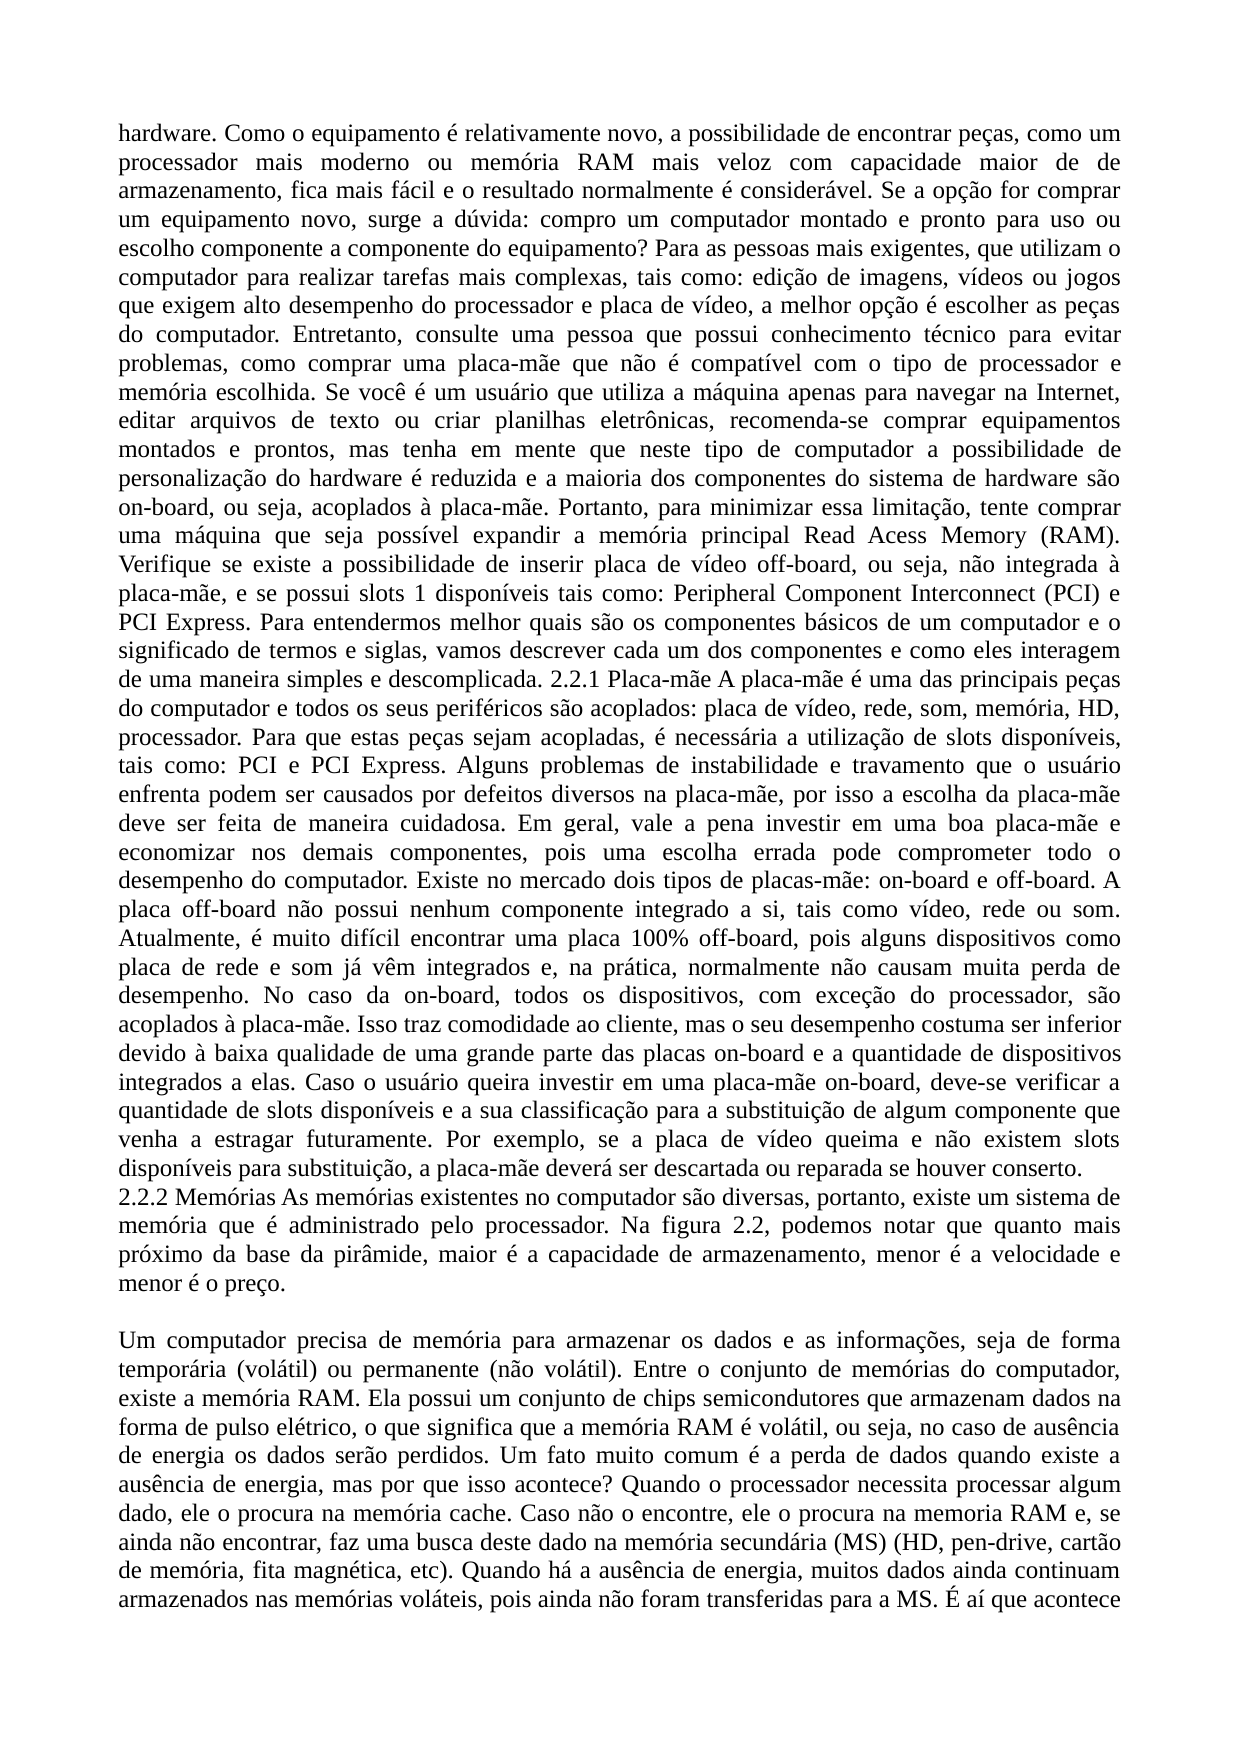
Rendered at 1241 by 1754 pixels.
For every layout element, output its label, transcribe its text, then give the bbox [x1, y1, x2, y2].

text hardware. Como o equipamento é relativamente novo, a possibilidade de encontrar peças, como um processador mais moderno ou memória RAM mais veloz com capacidade maior de de armazenamento, fica mais fácil e o resultado normalmente é considerável. Se a opção for comprar um equipamento novo, surge a dúvida: compro um computador montado e pronto para uso ou escolho componente a componente do equipamento? Para as pessoas mais exigentes, que utilizam o computador para realizar tarefas mais complexas, tais como: edição de imagens, vídeos ou jogos que exigem alto desempenho do processador e placa de vídeo, a melhor opção é escolher as peças do computador. Entretanto, consulte uma pessoa que possui conhecimento técnico para evitar problemas, como comprar uma placa-mãe que não é compatível com o tipo de processador e memória escolhida. Se você é um usuário que utiliza a máquina apenas para navegar na Internet, editar arquivos de texto ou criar planilhas eletrônicas, recomenda-se comprar equipamentos montados e prontos, mas tenha em mente que neste tipo de computador a possibilidade de personalização do hardware é reduzida e a maioria dos componentes do sistema de hardware são on-board, ou seja, acoplados à placa-mãe. Portanto, para minimizar essa limitação, tente comprar uma máquina que seja possível expandir a memória principal Read Acess Memory (RAM). Verifique se existe a possibilidade de inserir placa de vídeo off-board, ou seja, não integrada à placa-mãe, e se possui slots 1 disponíveis tais como: Peripheral Component Interconnect (PCI) e PCI Express. Para entendermos melhor quais são os componentes básicos de um computador e o significado de termos e siglas, vamos descrever cada um dos componentes e como eles interagem de uma maneira simples e descomplicada. 2.2.1 Placa-mãe A placa-mãe é uma das principais peças do computador e todos os seus periféricos são acoplados: placa de vídeo, rede, som, memória, HD, processador. Para que estas peças sejam acopladas, é necessária a utilização de slots disponíveis, tais como: PCI e PCI Express. Alguns problemas de instabilidade e travamento que o usuário enfrenta podem ser causados por defeitos diversos na placa-mãe, por isso a escolha da placa-mãe deve ser feita de maneira cuidadosa. Em geral, vale a pena investir em uma boa placa-mãe e economizar nos demais componentes, pois uma escolha errada pode comprometer todo o desempenho do computador. Existe no mercado dois tipos de placas-mãe: on-board e off-board. A placa off-board não possui nenhum componente integrado a si, tais como vídeo, rede ou som. Atualmente, é muito difícil encontrar uma placa 100% off-board, pois alguns dispositivos como placa de rede e som já vêm integrados e, na prática, normalmente não causam muita perda de desempenho. No caso da on-board, todos os dispositivos, com exceção do processador, são acoplados à placa-mãe. Isso traz comodidade ao cliente, mas o seu desempenho costuma ser inferior devido à baixa qualidade de uma grande parte das placas on-board e a quantidade de dispositivos integrados a elas. Caso o usuário queira investir em uma placa-mãe on-board, deve-se verificar a quantidade de slots disponíveis e a sua classificação para a substituição de algum componente que venha a estragar futuramente. Por exemplo, se a placa de vídeo queima e não existem slots disponíveis para substituição, a placa-mãe deverá ser descartada ou reparada se houver conserto. [118, 118, 1122, 1182]
text Um computador precisa de memória para armazenar os dados e as informações, seja de forma temporária (volátil) ou permanente (não volátil). Entre o conjunto de memórias do computador, existe a memória RAM. Ela possui um conjunto de chips semicondutores que armazenam dados na forma de pulso elétrico, o que significa que a memória RAM é volátil, ou seja, no caso de ausência de energia os dados serão perdidos. Um fato muito comum é a perda de dados quando existe a ausência de energia, mas por que isso acontece? Quando o processador necessita processar algum dado, ele o procura na memória cache. Caso não o encontre, ele o procura na memoria RAM e, se ainda não encontrar, faz uma busca deste dado na memória secundária (MS) (HD, pen-drive, cartão de memória, fita magnética, etc). Quando há a ausência de energia, muitos dados ainda continuam armazenados nas memórias voláteis, pois ainda não foram transferidas para a MS. É aí que acontece [118, 1326, 1122, 1613]
text 2.2.2 Memórias As memórias existentes no computador são diversas, portanto, existe um sistema de memória que é administrado pelo processador. Na figura 2.2, podemos notar que quanto mais próximo da base da pirâmide, maior é a capacidade de armazenamento, menor é a velocidade e menor é o preço. [118, 1182, 1122, 1297]
